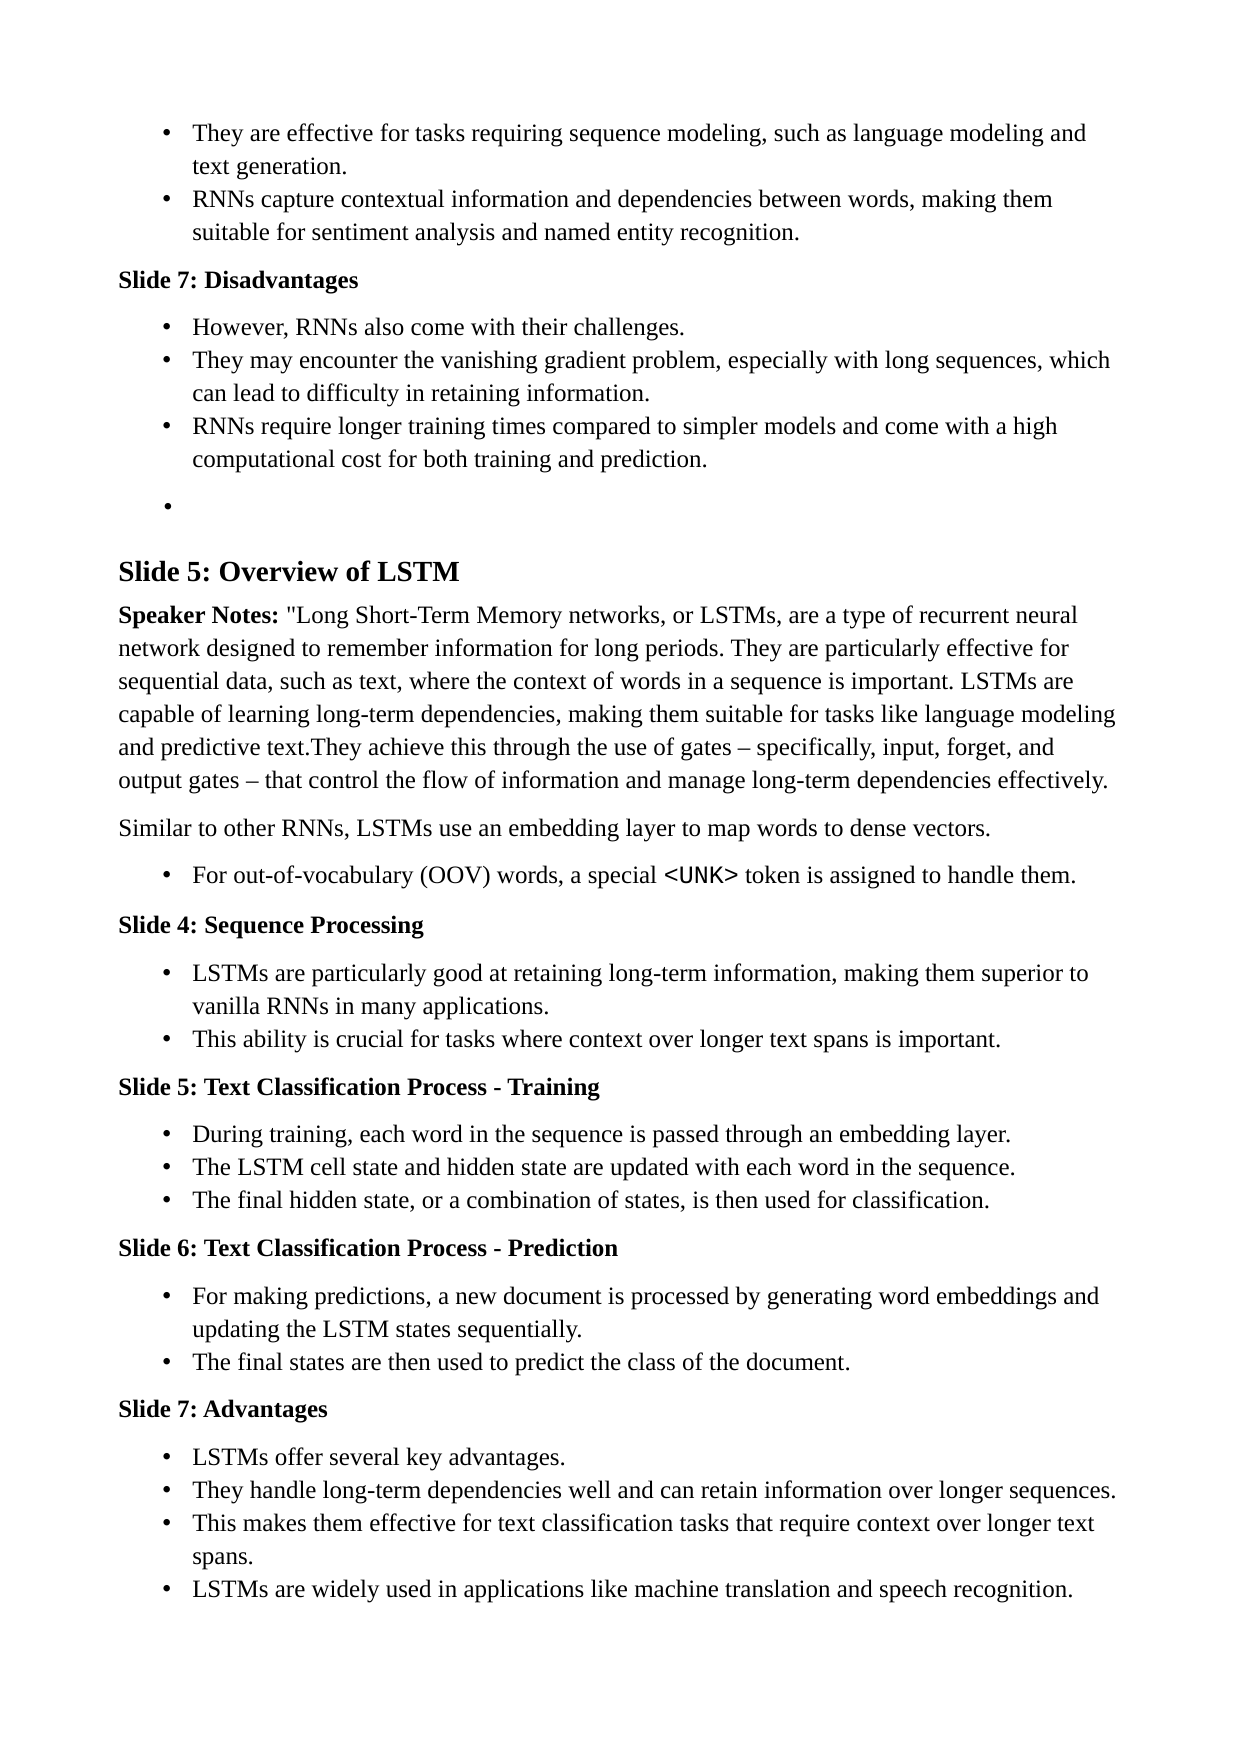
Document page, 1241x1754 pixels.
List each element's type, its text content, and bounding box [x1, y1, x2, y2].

list This makes them effective for text classification tasks that require context over longer text spans. [162, 1508, 1122, 1570]
list For out-of-vocabulary (OOV) words, a special <UNK> token is assigned to handle them. [162, 861, 1122, 891]
subtitle Slide 5: Overview of LSTM [118, 554, 1122, 588]
text Speaker Notes: "Long Short-Term Memory networks, or LSTMs, are a type of recurrent neural network designed to remember information for long periods. They are particularly effective for sequential data, such as text, where the context of words in a sequence is important. LSTMs are capable of learning long-term dependencies, making them suitable for tasks like language modeling and predictive text.They achieve this through the use of gates – specifically, input, forget, and output gates – that control the flow of information and manage long-term dependencies effectively. [118, 600, 1122, 794]
list The LSTM cell state and hidden state are updated with each word in the sequence. [162, 1152, 1122, 1181]
list RNNs require longer training times compared to simpler models and come with a high computational cost for both training and prediction. [162, 411, 1122, 473]
list They handle long-term dependencies well and can retain information over longer sequences. [162, 1475, 1122, 1504]
list This ability is crucial for tasks where context over longer text spans is important. [162, 1024, 1122, 1053]
list LSTMs offer several key advantages. [162, 1442, 1122, 1471]
text Similar to other RNNs, LSTMs use an embedding layer to map words to dense vectors. [118, 813, 1122, 842]
text Slide 7: Advantages [118, 1394, 1122, 1423]
list For making predictions, a new document is processed by generating word embeddings and updating the LSTM states sequentially. [162, 1281, 1122, 1342]
text Slide 7: Disadvantages [118, 265, 1122, 293]
text Slide 4: Sequence Processing [118, 911, 1122, 939]
text Slide 5: Text Classification Process - Training [118, 1072, 1122, 1101]
list They are effective for tasks requiring sequence modeling, such as language modeling and text generation. [162, 118, 1122, 180]
text Slide 6: Text Classification Process - Prediction [118, 1233, 1122, 1262]
list LSTMs are widely used in applications like machine translation and speech recognition. [162, 1574, 1122, 1603]
list During training, each word in the sequence is passed through an embedding layer. [162, 1119, 1122, 1148]
list The final hidden state, or a combination of states, is then used for classification. [162, 1186, 1122, 1214]
list They may encounter the vanishing gradient problem, especially with long sequences, which can lead to difficulty in retaining information. [162, 345, 1122, 407]
list However, RNNs also come with their challenges. [162, 312, 1122, 341]
list RNNs capture contextual information and dependencies between words, making them suitable for sentiment analysis and named entity recognition. [162, 184, 1122, 246]
list The final states are then used to predict the class of the document. [162, 1347, 1122, 1376]
list LSTMs are particularly good at retaining long-term information, making them superior to vanilla RNNs in many applications. [162, 958, 1122, 1020]
